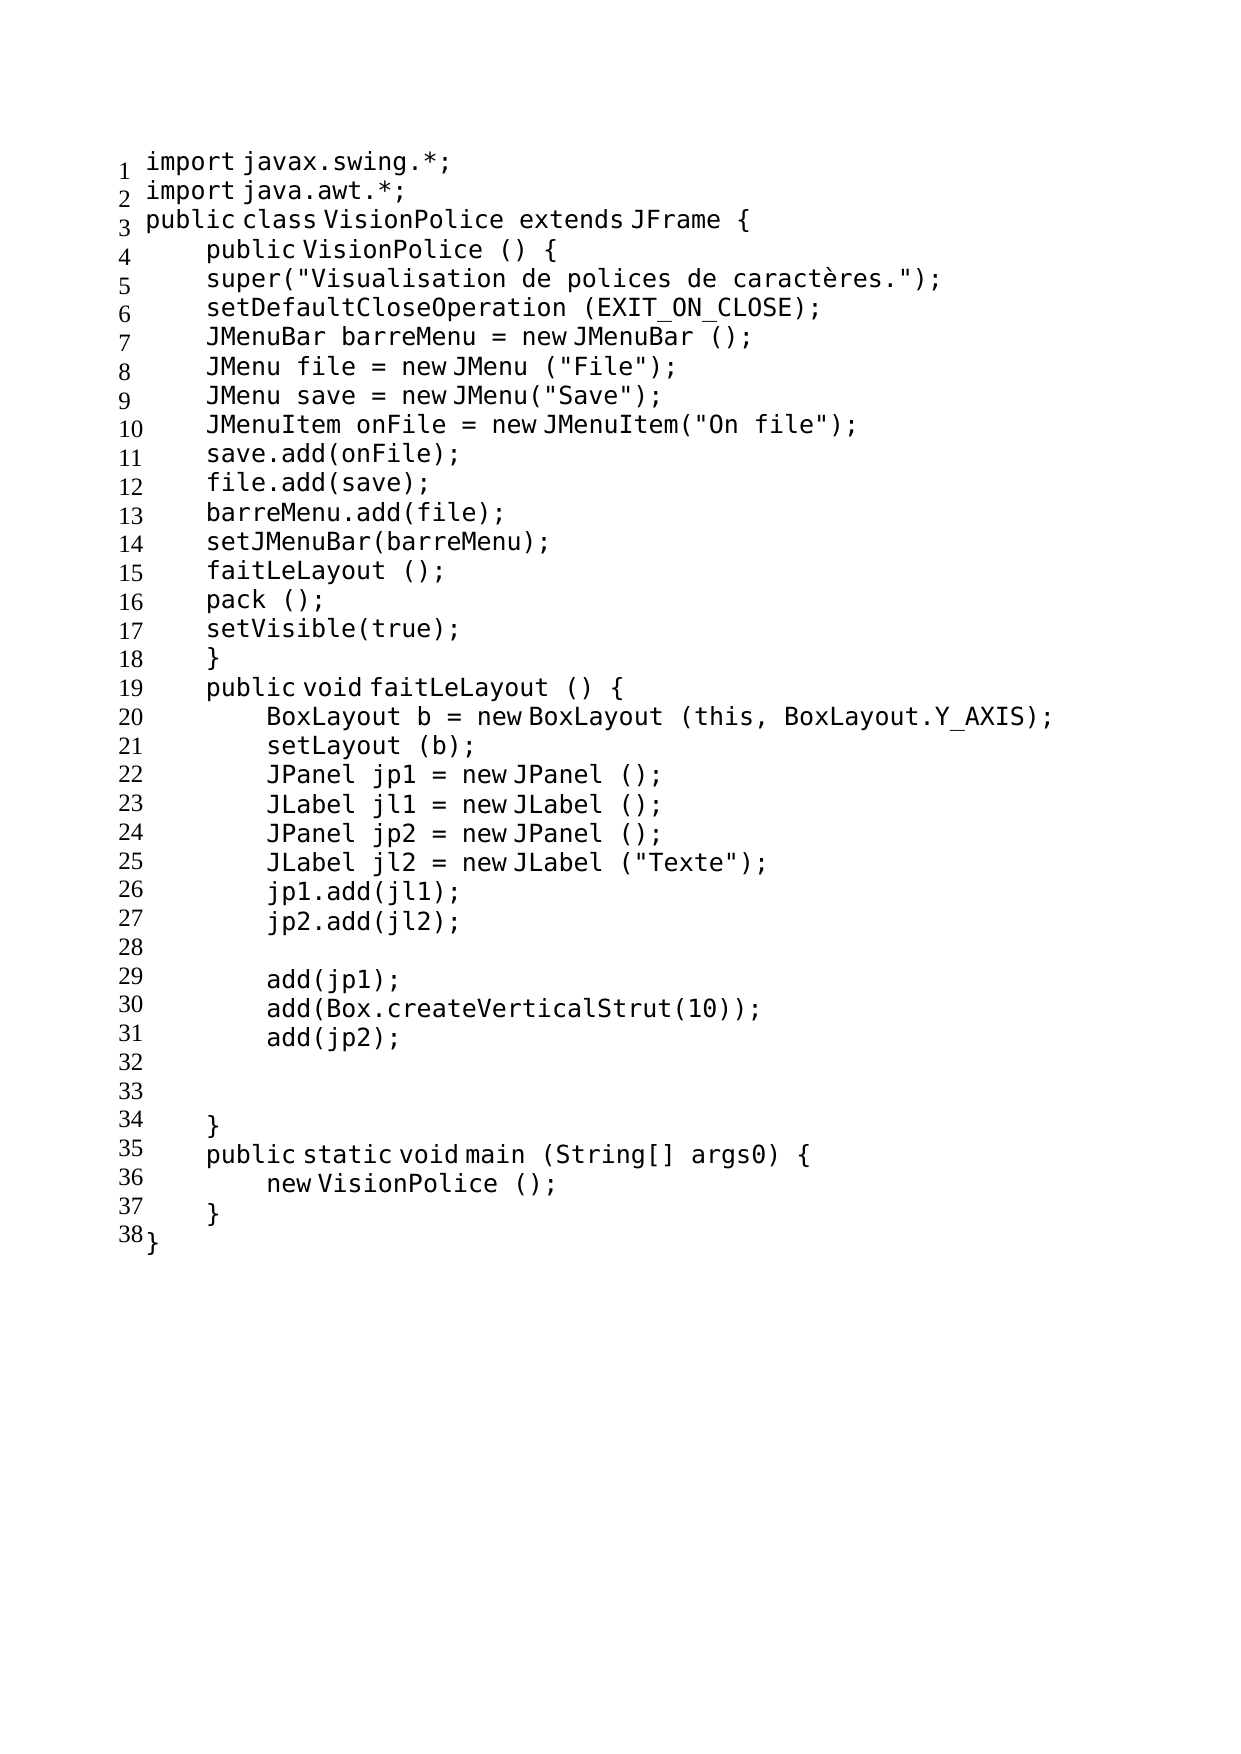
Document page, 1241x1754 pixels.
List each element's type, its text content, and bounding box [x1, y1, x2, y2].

table_header 1 2 3 4 5 6 7 8 9 10 11 12 13 14 15 16 17 18 19 20 21 22 23 24 25 26 27 28 29 30 31 32 33 34 35 36 37 38 [118, 147, 145, 1257]
table_header import javax.swing.*; import java.awt.*; public class VisionPolice extends JFrame { public VisionPolice () { super("Visualisation de polices de caractères."); setDefaultCloseOperation (EXIT_ON_CLOSE); JMenuBar barreMenu = new JMenuBar (); JMenu file = new JMenu ("File"); JMenu save = new JMenu("Save"); JMenuItem onFile = new JMenuItem("On file"); save.add(onFile); file.add(save); barreMenu.add(file); setJMenuBar(barreMenu); faitLeLayout (); pack (); setVisible(true); } public void faitLeLayout () { BoxLayout b = new BoxLayout (this, BoxLayout.Y_AXIS); setLayout (b); JPanel jp1 = new JPanel (); JLabel jl1 = new JLabel (); JPanel jp2 = new JPanel (); JLabel jl2 = new JLabel ("Texte"); jp1.add(jl1); jp2.add(jl2); add(jp1); add(Box.createVerticalStrut(10)); add(jp2); } public static void main (String[] args0) { new VisionPolice (); } } [145, 147, 1068, 1257]
